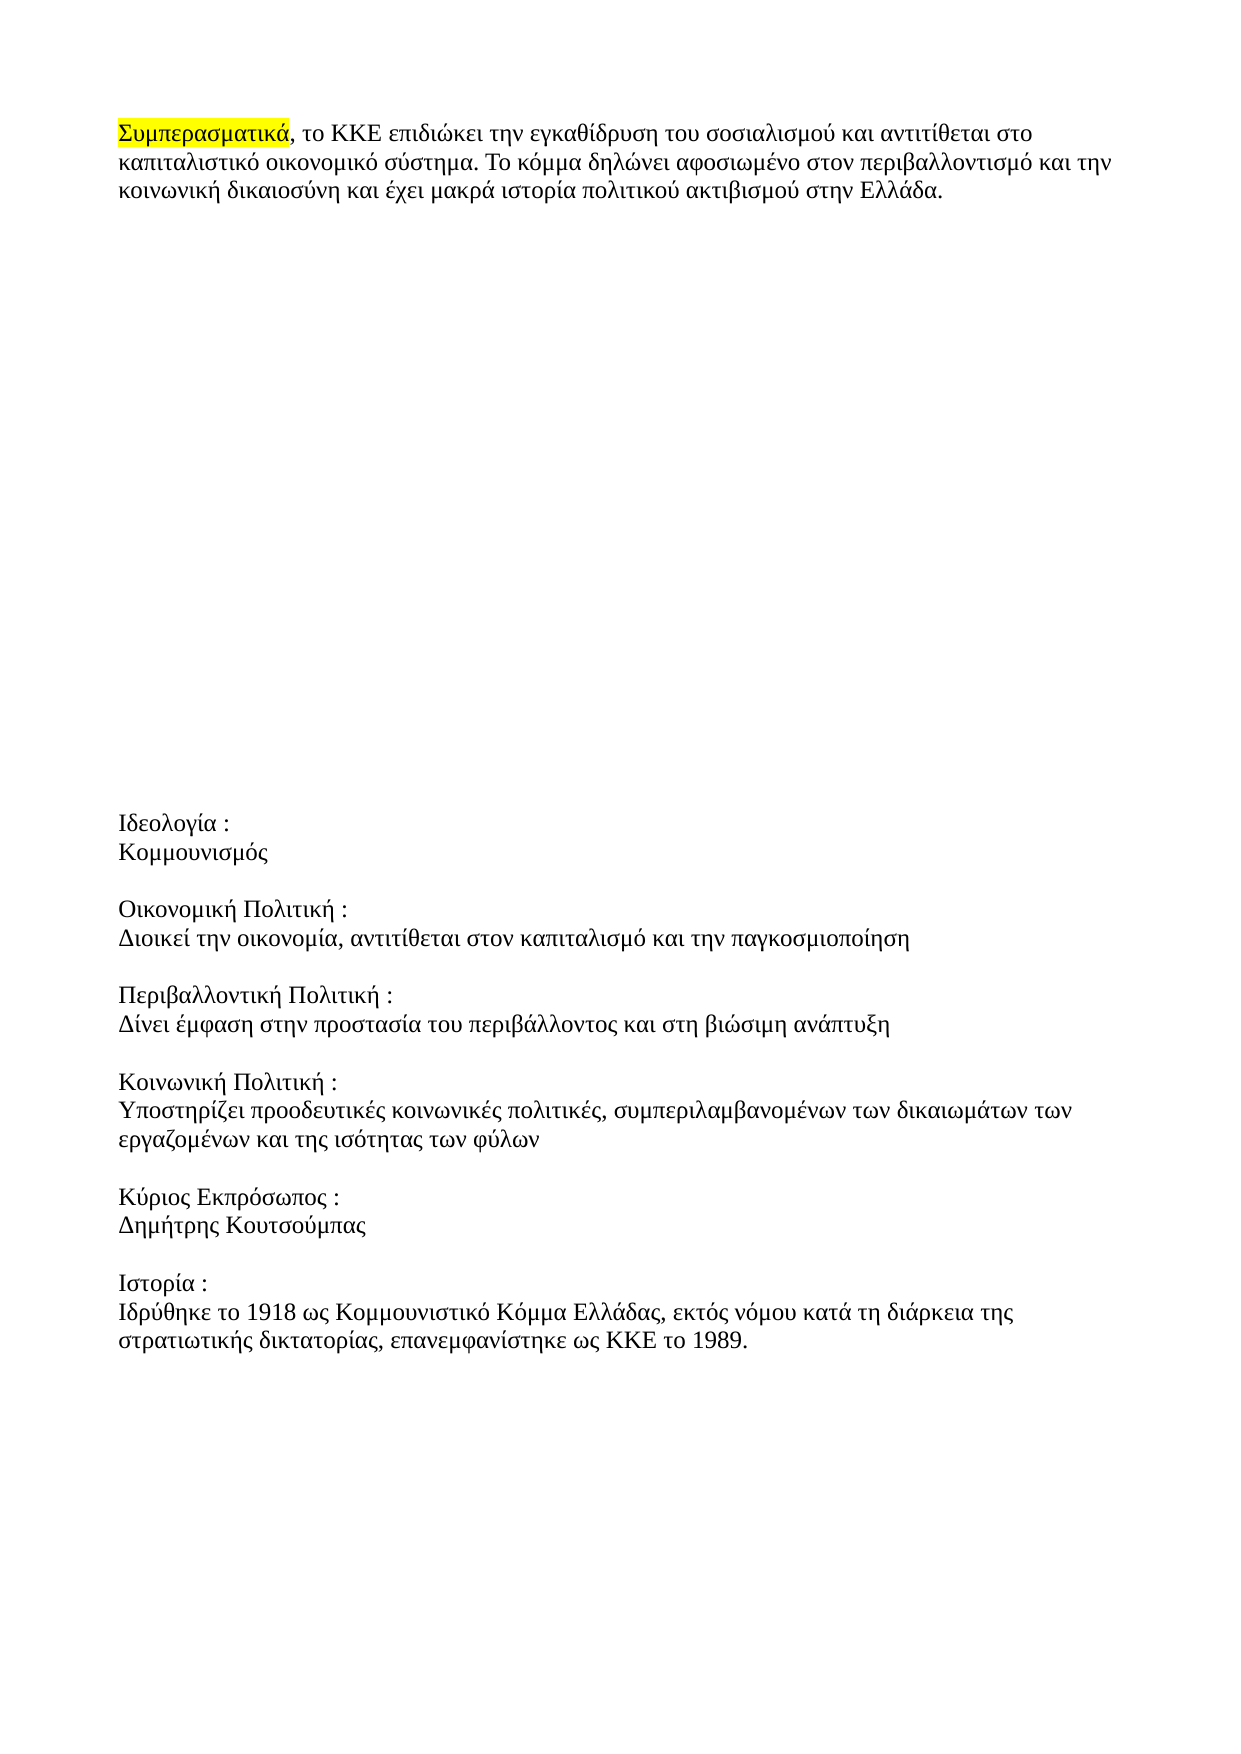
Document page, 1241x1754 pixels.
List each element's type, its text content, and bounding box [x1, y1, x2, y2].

text Ιδεολογία : [118, 808, 1122, 837]
text Διοικεί την οικονομία, αντιτίθεται στον καπιταλισμό και την παγκοσμιοποίηση [118, 923, 1122, 952]
text Κύριος Εκπρόσωπος : [118, 1182, 1122, 1211]
text Συμπερασματικά, το ΚΚΕ επιδιώκει την εγκαθίδρυση του σοσιαλισμού και αντιτίθεται στο καπιταλιστικό οικονομικό σύστημα. Το κόμμα δηλώνει αφοσιωμένο στον περιβαλλοντισμό και την κοινωνική δικαιοσύνη και έχει μακρά ιστορία πολιτικού ακτιβισμού στην Ελλάδα. [118, 118, 1122, 204]
text Δίνει έμφαση στην προστασία του περιβάλλοντος και στη βιώσιμη ανάπτυξη [118, 1009, 1122, 1038]
text Δημήτρης Κουτσούμπας [118, 1211, 1122, 1239]
text Υποστηρίζει προοδευτικές κοινωνικές πολιτικές, συμπεριλαμβανομένων των δικαιωμάτων των εργαζομένων και της ισότητας των φύλων [118, 1096, 1122, 1153]
text Κομμουνισμός [118, 837, 1122, 866]
text Κοινωνική Πολιτική : [118, 1067, 1122, 1096]
text Οικονομική Πολιτική : [118, 894, 1122, 923]
text Ιδρύθηκε το 1918 ως Κομμουνιστικό Κόμμα Ελλάδας, εκτός νόμου κατά τη διάρκεια της στρατιωτικής δικτατορίας, επανεμφανίστηκε ως ΚΚΕ το 1989. [118, 1297, 1122, 1354]
text Ιστορία : [118, 1268, 1122, 1297]
text Περιβαλλοντική Πολιτική : [118, 981, 1122, 1009]
